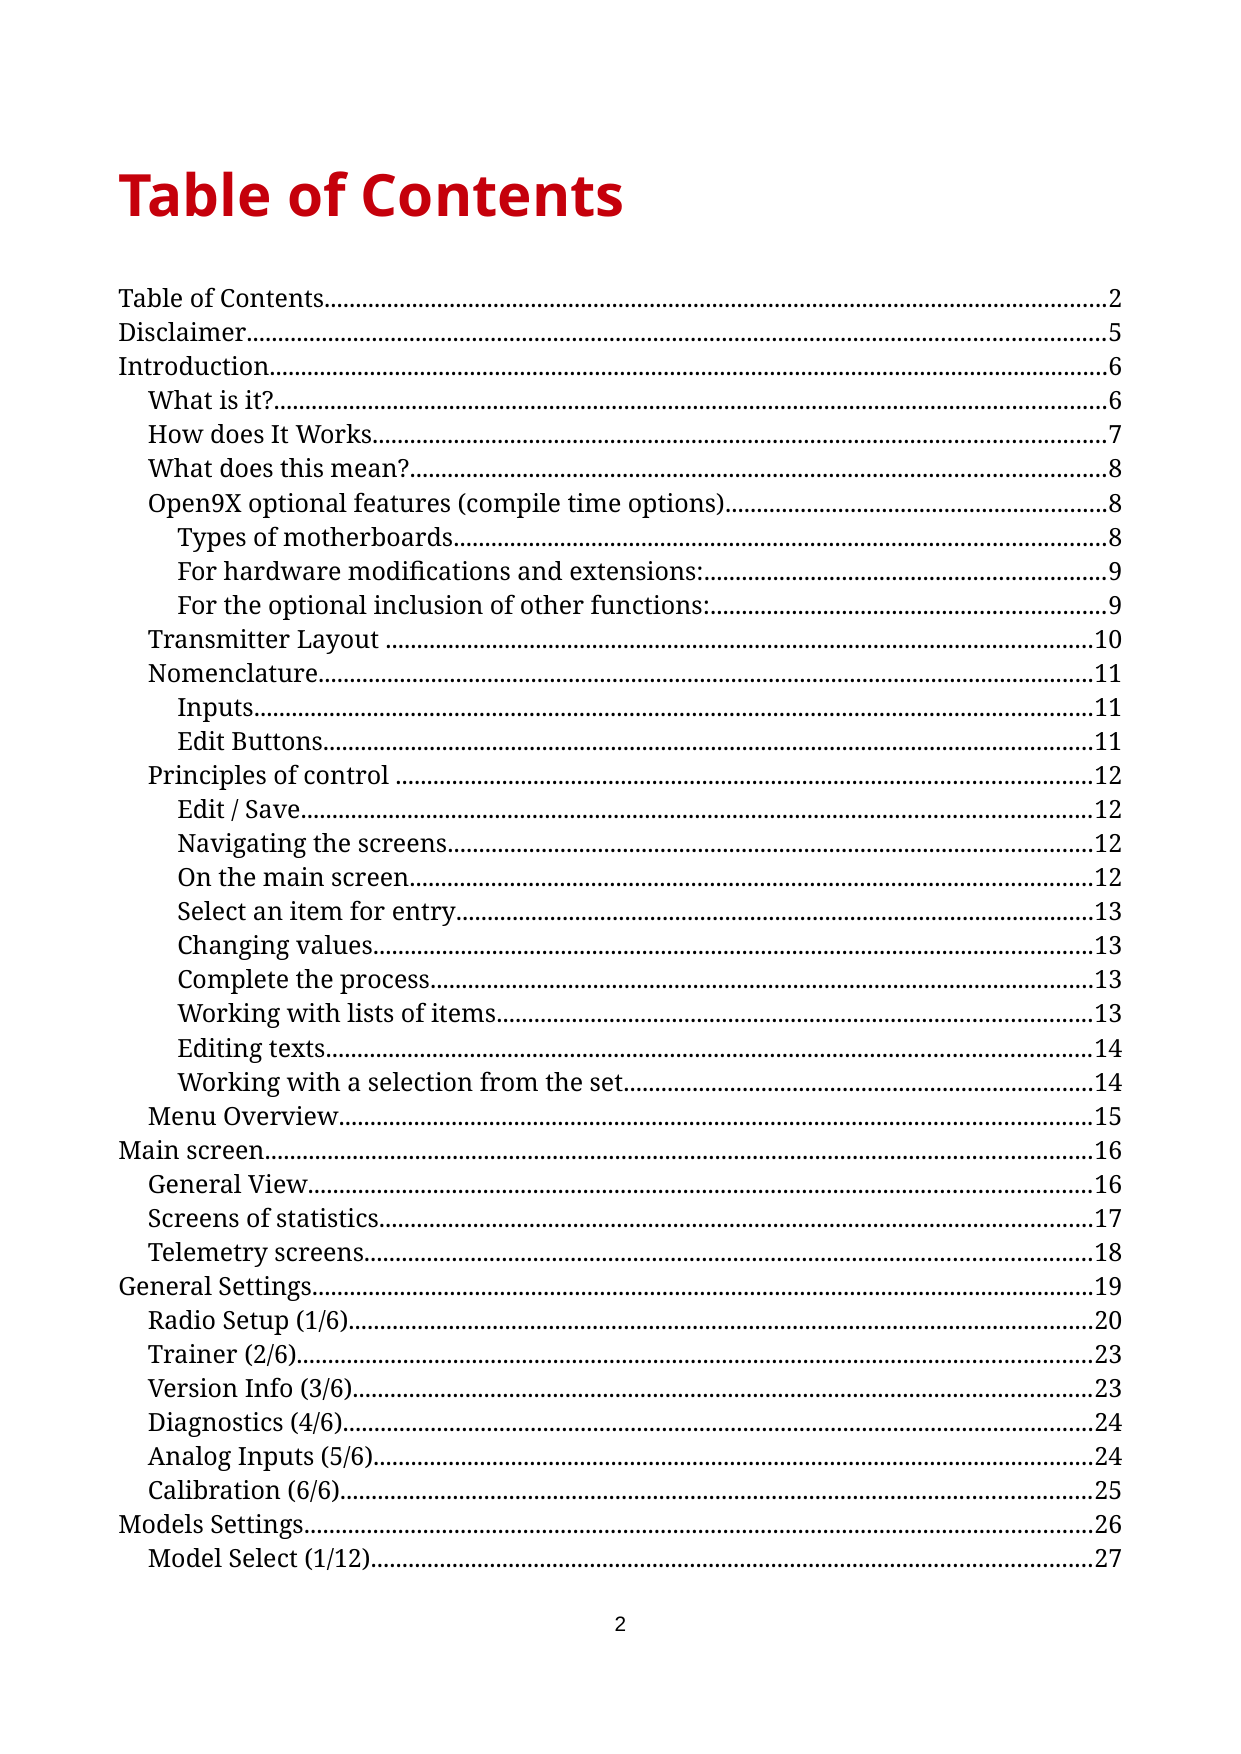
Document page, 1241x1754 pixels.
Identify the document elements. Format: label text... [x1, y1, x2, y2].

text Telemetry screens 18 [148, 1234, 1122, 1269]
text Screens of statistics 17 [148, 1201, 1122, 1234]
text Version Info (3/6) 23 [148, 1371, 1122, 1405]
text Transmitter Layout 10 [148, 621, 1122, 656]
text Trainer (2/6) 23 [148, 1337, 1122, 1371]
text Model Select (1/12) 27 [148, 1541, 1122, 1575]
text What is it? 6 [148, 383, 1122, 417]
text Navigating the screens 12 [177, 826, 1122, 860]
text General View 16 [148, 1166, 1122, 1201]
text Table of Contents 2 [118, 281, 1122, 315]
text Main screen 16 [118, 1132, 1122, 1166]
text General Settings 19 [118, 1269, 1122, 1303]
text Nomenclature 11 [148, 656, 1122, 689]
text Working with lists of items 13 [177, 996, 1122, 1030]
text Menu Overview 15 [148, 1098, 1122, 1132]
text Types of motherboards 8 [177, 519, 1122, 553]
text Open9X optional features (compile time options) 8 [148, 485, 1122, 519]
text Disclaimer 5 [118, 315, 1122, 349]
text Complete the process 13 [177, 962, 1122, 996]
text Select an item for entry 13 [177, 894, 1122, 928]
text What does this mean? 8 [148, 451, 1122, 485]
text Introduction 6 [118, 349, 1122, 383]
text Models Settings 26 [118, 1507, 1122, 1541]
text Principles of control 12 [148, 758, 1122, 792]
text For hardware modifications and extensions: 9 [177, 553, 1122, 587]
text How does It Works 7 [148, 417, 1122, 451]
subtitle Table of Contents [118, 153, 1122, 233]
text On the main screen 12 [177, 860, 1122, 894]
text For the optional inclusion of other functions: 9 [177, 587, 1122, 621]
text Analog Inputs (5/6) 24 [148, 1439, 1122, 1473]
text Editing texts 14 [177, 1030, 1122, 1064]
text Diagnostics (4/6) 24 [148, 1405, 1122, 1439]
text Working with a selection from the set 14 [177, 1064, 1122, 1098]
text Edit Buttons 11 [177, 724, 1122, 758]
text Changing values 13 [177, 928, 1122, 962]
text Calibration (6/6) 25 [148, 1473, 1122, 1507]
text Inputs 11 [177, 689, 1122, 724]
text Edit / Save 12 [177, 792, 1122, 826]
text Radio Setup (1/6) 20 [148, 1303, 1122, 1337]
